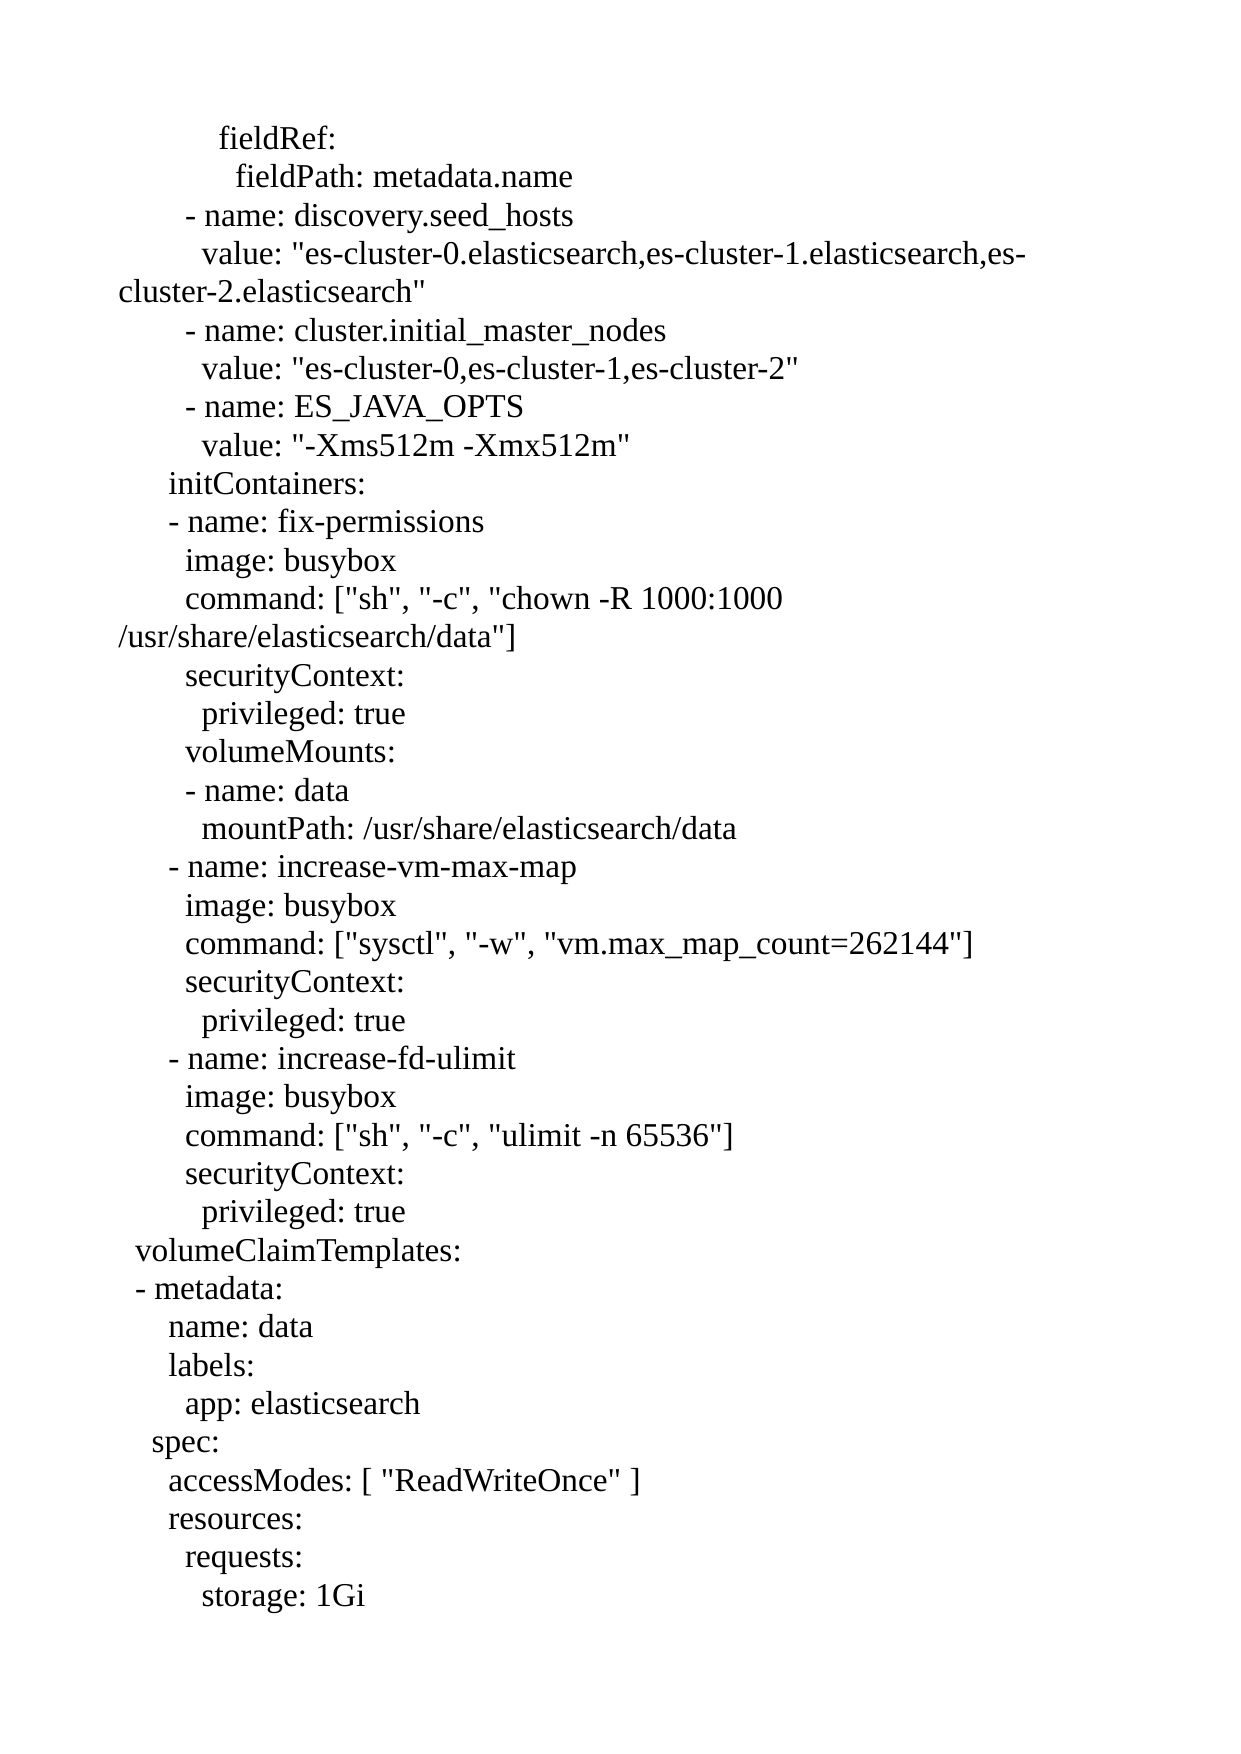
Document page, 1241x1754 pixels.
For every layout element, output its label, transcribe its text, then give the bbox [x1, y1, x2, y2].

text value: "es-cluster-0.elasticsearch,es-cluster-1.elasticsearch,es-cluster-2.elasticsearch" [118, 233, 1122, 310]
text volumeClaimTemplates: [118, 1230, 1122, 1268]
text - name: cluster.initial_master_nodes [118, 310, 1122, 348]
text spec: [118, 1421, 1122, 1460]
text resources: [118, 1498, 1122, 1536]
text privileged: true [118, 1191, 1122, 1230]
text securityContext: [118, 961, 1122, 1000]
text mountPath: /usr/share/elasticsearch/data [118, 808, 1122, 846]
text volumeMounts: [118, 731, 1122, 770]
text - name: data [118, 770, 1122, 808]
text securityContext: [118, 1153, 1122, 1191]
text command: ["sysctl", "-w", "vm.max_map_count=262144"] [118, 923, 1122, 961]
text - name: ES_JAVA_OPTS [118, 386, 1122, 425]
text accessModes: [ "ReadWriteOnce" ] [118, 1460, 1122, 1498]
text value: "-Xms512m -Xmx512m" [118, 425, 1122, 463]
text command: ["sh", "-c", "ulimit -n 65536"] [118, 1115, 1122, 1153]
text privileged: true [118, 1000, 1122, 1038]
text app: elasticsearch [118, 1383, 1122, 1421]
text image: busybox [118, 885, 1122, 923]
text fieldRef: [118, 118, 1122, 156]
text image: busybox [118, 540, 1122, 578]
text privileged: true [118, 693, 1122, 731]
text - metadata: [118, 1268, 1122, 1306]
text - name: fix-permissions [118, 501, 1122, 540]
text - name: increase-fd-ulimit [118, 1038, 1122, 1076]
text image: busybox [118, 1076, 1122, 1115]
text name: data [118, 1306, 1122, 1345]
text - name: increase-vm-max-map [118, 846, 1122, 885]
text fieldPath: metadata.name [118, 156, 1122, 195]
text initContainers: [118, 463, 1122, 501]
text requests: [118, 1536, 1122, 1575]
text securityContext: [118, 655, 1122, 693]
text - name: discovery.seed_hosts [118, 195, 1122, 233]
text command: ["sh", "-c", "chown -R 1000:1000 /usr/share/elasticsearch/data"] [118, 578, 1122, 655]
text labels: [118, 1345, 1122, 1383]
text value: "es-cluster-0,es-cluster-1,es-cluster-2" [118, 348, 1122, 386]
text storage: 1Gi [118, 1575, 1122, 1613]
